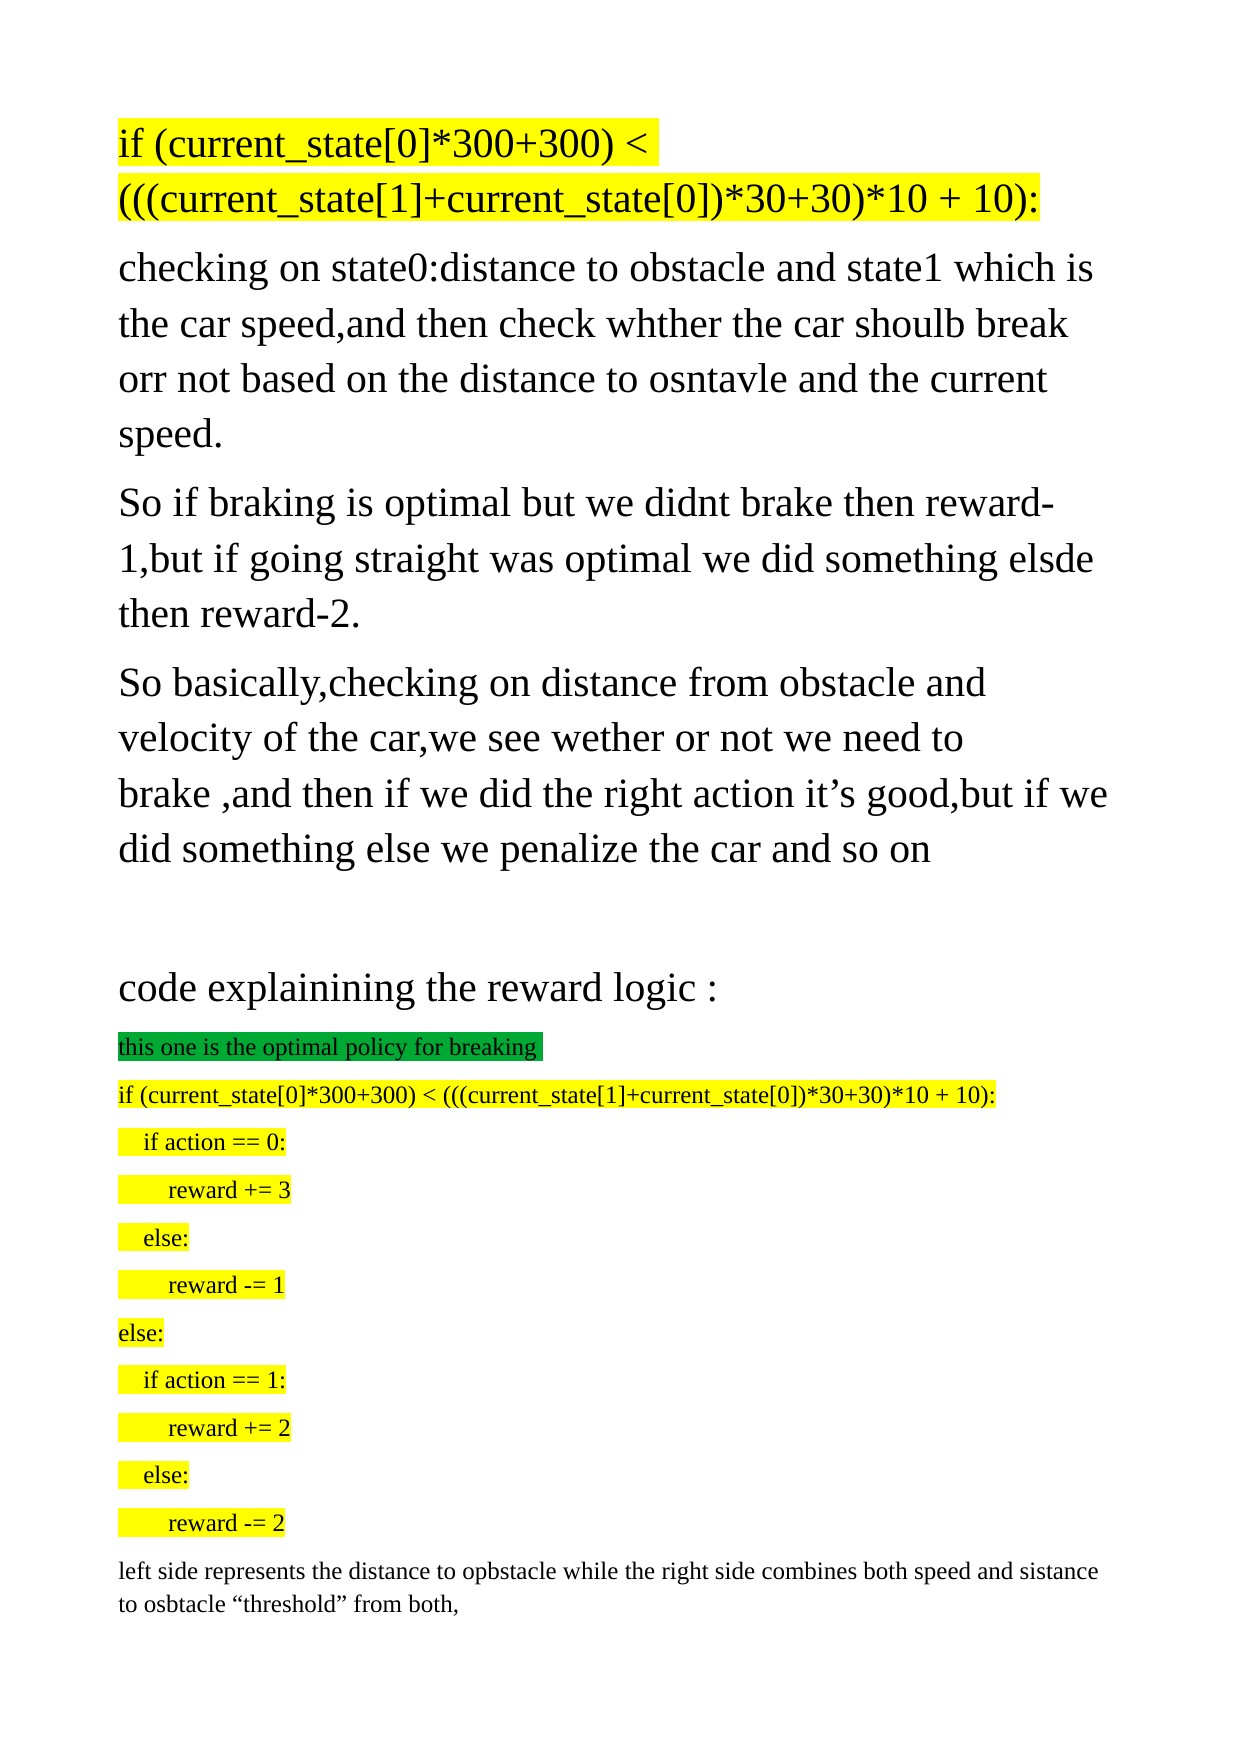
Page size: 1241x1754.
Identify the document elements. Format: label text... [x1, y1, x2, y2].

text reward += 3 [118, 1175, 1122, 1204]
text else: [118, 1461, 1122, 1489]
text if action == 1: [118, 1365, 1122, 1394]
text if (current_state[0]*300+300) < (((current_state[1]+current_state[0])*30+30)*10 + 10): [118, 118, 1122, 221]
text So basically,checking on distance from obstacle and velocity of the car,we see wether or not we need to brake ,and then if we did the right action it’s good,but if we did something else we penalize the car and so on [118, 658, 1122, 871]
text else: [118, 1223, 1122, 1251]
text else: [118, 1318, 1122, 1347]
text left side represents the distance to opbstacle while the right side combines both speed and sistance to osbtacle “threshold” from both, [118, 1556, 1122, 1618]
text reward += 2 [118, 1413, 1122, 1442]
text this one is the optimal policy for breaking [118, 1032, 1122, 1061]
text reward -= 2 [118, 1508, 1122, 1537]
text if (current_state[0]*300+300) < (((current_state[1]+current_state[0])*30+30)*10 + 10): [118, 1080, 1122, 1108]
text if action == 0: [118, 1127, 1122, 1156]
text checking on state0:distance to obstacle and state1 which is the car speed,and then check whther the car shoulb break orr not based on the distance to osntavle and the current speed. [118, 243, 1122, 456]
text code explainining the reward logic : [118, 962, 1122, 1010]
text So if braking is optimal but we didnt brake then reward-1,but if going straight was optimal we did something elsde then reward-2. [118, 478, 1122, 636]
text reward -= 1 [118, 1270, 1122, 1299]
